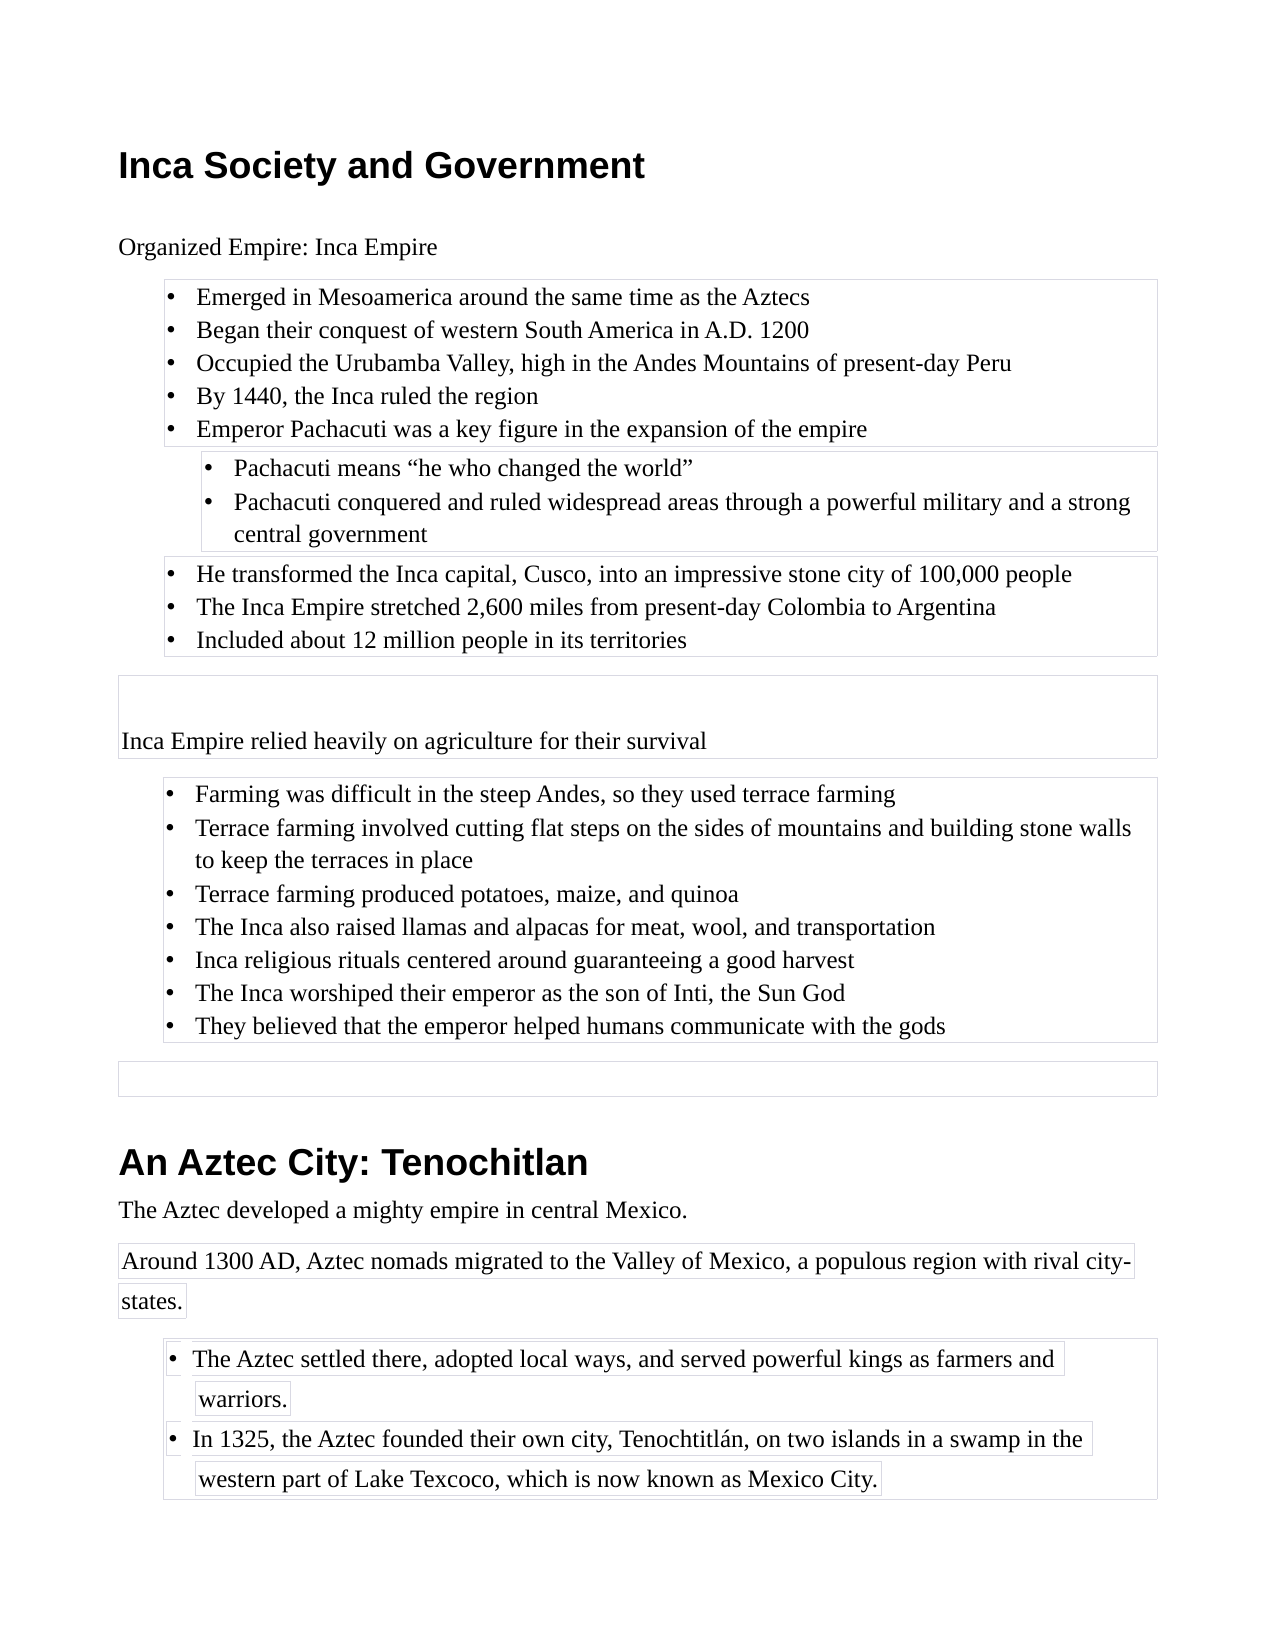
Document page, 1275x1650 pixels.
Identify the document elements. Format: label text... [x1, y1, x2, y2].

list Terrace farming produced potatoes, maize, and quinoa [164, 876, 1157, 907]
list By 1440, the Inca ruled the region [165, 378, 1157, 410]
text Inca Empire relied heavily on agriculture for their survival [119, 723, 1157, 758]
list Emperor Pachacuti was a key figure in the expansion of the empire [165, 411, 1157, 446]
list Occupied the Urubamba Valley, high in the Andes Mountains of present-day Peru [165, 345, 1157, 377]
text Around 1300 AD, Aztec nomads migrated to the Valley of Mexico, a populous region with rival city-states. [118, 1243, 1157, 1318]
text The Aztec developed a mighty empire in central Mexico. [118, 1196, 1157, 1224]
list Began their conquest of western South America in A.D. 1200 [165, 312, 1157, 344]
list The Inca Empire stretched 2,600 miles from present-day Colombia to Argentina [165, 589, 1157, 620]
list They believed that the emperor helped humans communicate with the gods [164, 1008, 1157, 1042]
list In 1325, the Aztec founded their own city, Tenochtitlán, on two islands in a swamp in the western part of Lake Texcoco, which is now known as Mexico City. [164, 1418, 1157, 1499]
list Pachacuti conquered and ruled widespread areas through a powerful military and a strong central government [202, 483, 1157, 551]
list Emerged in Mesoamerica around the same time as the Aztecs [165, 280, 1157, 311]
list He transformed the Inca capital, Cusco, into an impressive stone city of 100,000 people [165, 557, 1157, 587]
list Inca religious rituals centered around guaranteeing a good harvest [164, 942, 1157, 973]
list Pachacuti means “he who changed the world” [202, 452, 1157, 482]
subtitle An Aztec City: Tenochitlan [118, 1140, 1157, 1183]
list The Inca worshiped their emperor as the son of Inti, the Sun God [164, 975, 1157, 1006]
list Terrace farming involved cutting flat steps on the sides of mountains and building stone walls to keep the terraces in place [164, 809, 1157, 874]
list Included about 12 million people in its territories [165, 622, 1157, 656]
list The Inca also raised llamas and alpacas for meat, wool, and transportation [164, 909, 1157, 940]
list The Aztec settled there, adopted local ways, and served powerful kings as farmers and warriors. [164, 1339, 1157, 1416]
subtitle Inca Society and Government [118, 143, 1157, 186]
text Organized Empire: Inca Empire [118, 199, 1157, 261]
list Farming was difficult in the steep Andes, so they used terrace farming [164, 778, 1157, 808]
